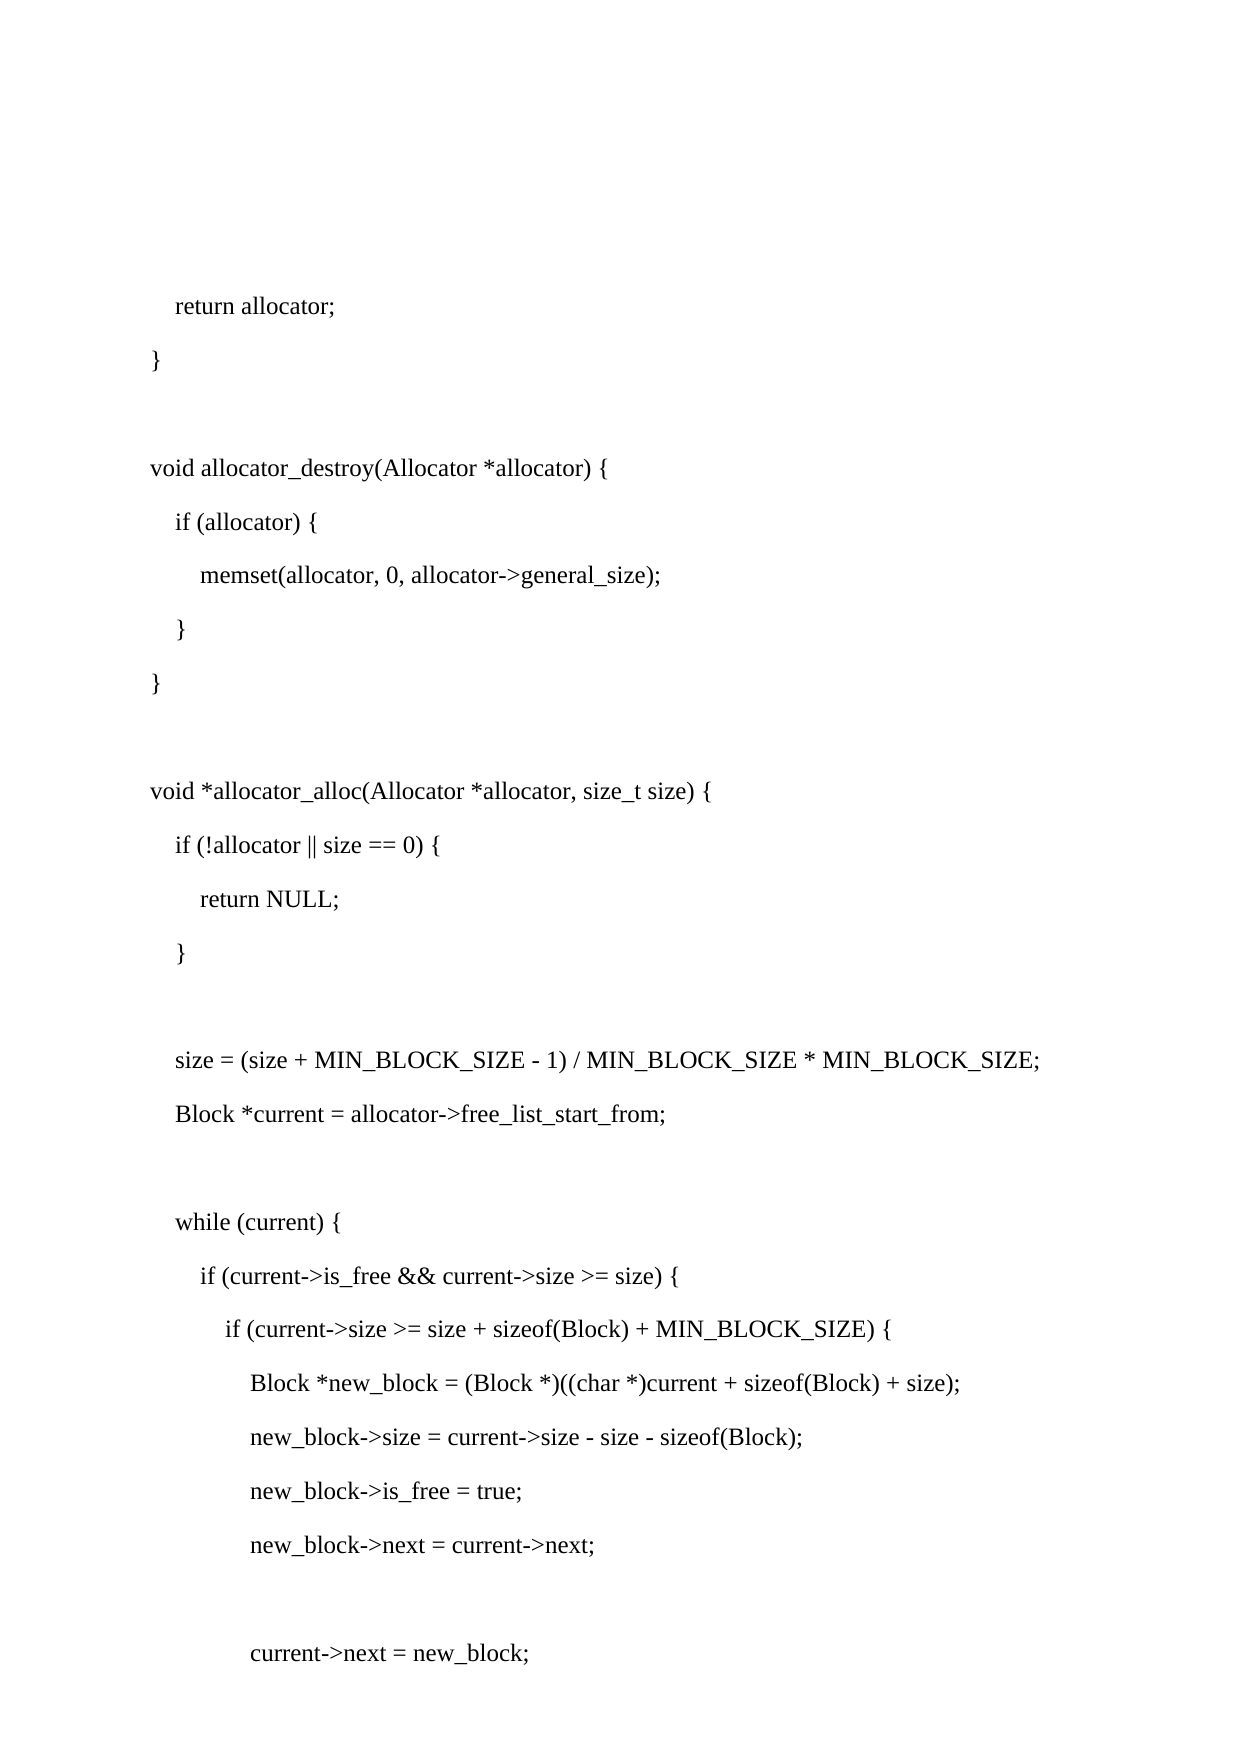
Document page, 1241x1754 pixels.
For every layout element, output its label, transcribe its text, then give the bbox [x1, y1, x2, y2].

text if (current->size >= size + sizeof(Block) + MIN_BLOCK_SIZE) { [150, 1314, 1147, 1343]
text } [150, 345, 1147, 374]
text void *allocator_alloc(Allocator *allocator, size_t size) { [150, 776, 1147, 805]
text return allocator; [150, 291, 1147, 320]
text current->next = new_block; [150, 1638, 1147, 1666]
text new_block->next = current->next; [150, 1530, 1147, 1559]
text new_block->size = current->size - size - sizeof(Block); [150, 1422, 1147, 1451]
text } [150, 614, 1147, 643]
text Block *new_block = (Block *)((char *)current + sizeof(Block) + size); [150, 1368, 1147, 1397]
text memset(allocator, 0, allocator->general_size); [150, 561, 1147, 589]
text new_block->is_free = true; [150, 1476, 1147, 1505]
text size = (size + MIN_BLOCK_SIZE - 1) / MIN_BLOCK_SIZE * MIN_BLOCK_SIZE; [150, 1045, 1147, 1074]
text while (current) { [150, 1207, 1147, 1236]
text } [150, 668, 1147, 697]
text void allocator_destroy(Allocator *allocator) { [150, 453, 1147, 482]
text if (allocator) { [150, 507, 1147, 536]
text } [150, 938, 1147, 966]
text if (current->is_free && current->size >= size) { [150, 1261, 1147, 1289]
text return NULL; [150, 884, 1147, 912]
text if (!allocator || size == 0) { [150, 830, 1147, 859]
text Block *current = allocator->free_list_start_from; [150, 1099, 1147, 1128]
